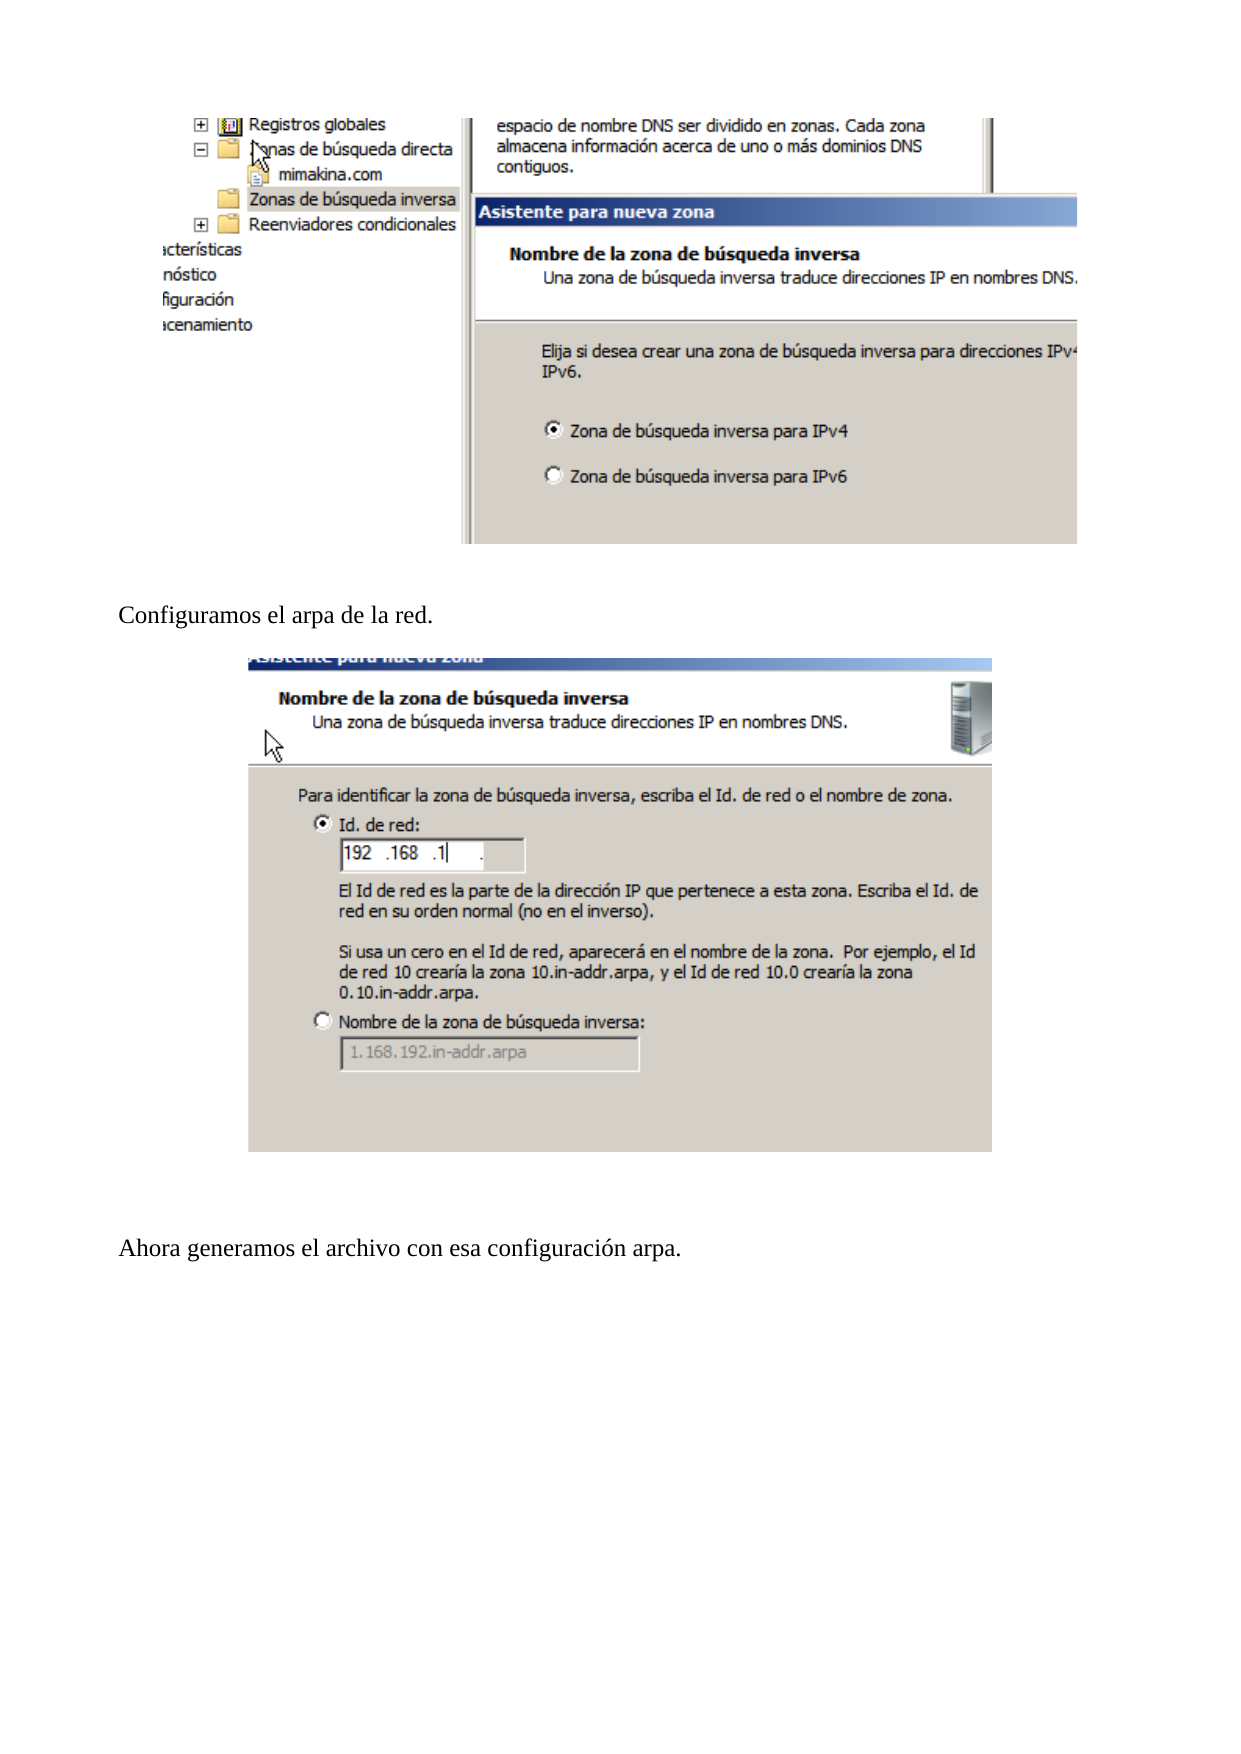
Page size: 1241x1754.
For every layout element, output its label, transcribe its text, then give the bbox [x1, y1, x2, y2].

text Ahora generamos el archivo con esa configuración arpa. [118, 1233, 1122, 1262]
picture [163, 118, 1078, 544]
picture [248, 658, 992, 1152]
text Configuramos el arpa de la red. [118, 601, 1122, 629]
